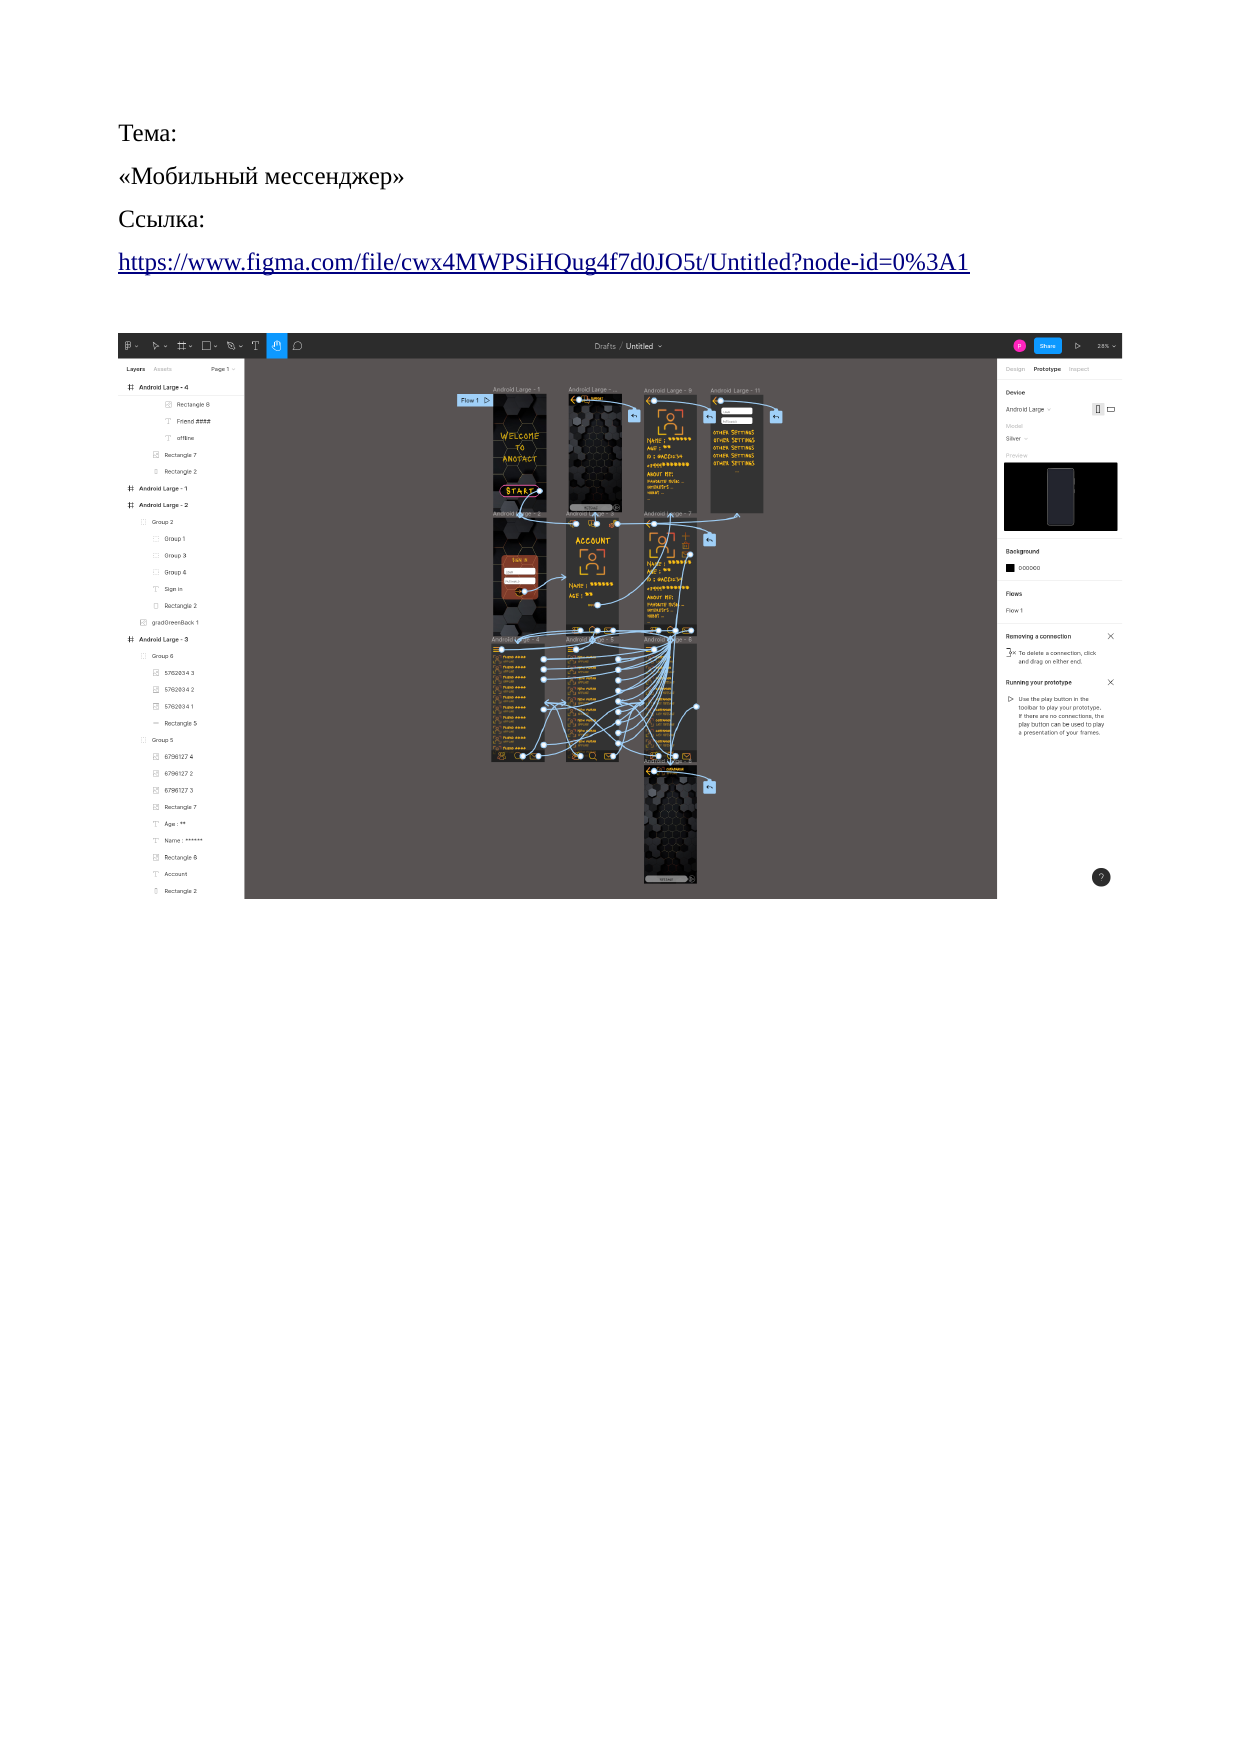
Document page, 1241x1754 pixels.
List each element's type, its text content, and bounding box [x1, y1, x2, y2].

text «Мобильный мессенджер» [118, 161, 1122, 190]
text Ссылка: [118, 204, 1122, 233]
text https://www.figma.com/file/cwx4MWPSiHQug4f7d0JO5t/Untitled?node-id=0%3A1 [118, 247, 1122, 276]
text Тема: [118, 118, 1122, 147]
picture [118, 333, 1123, 899]
